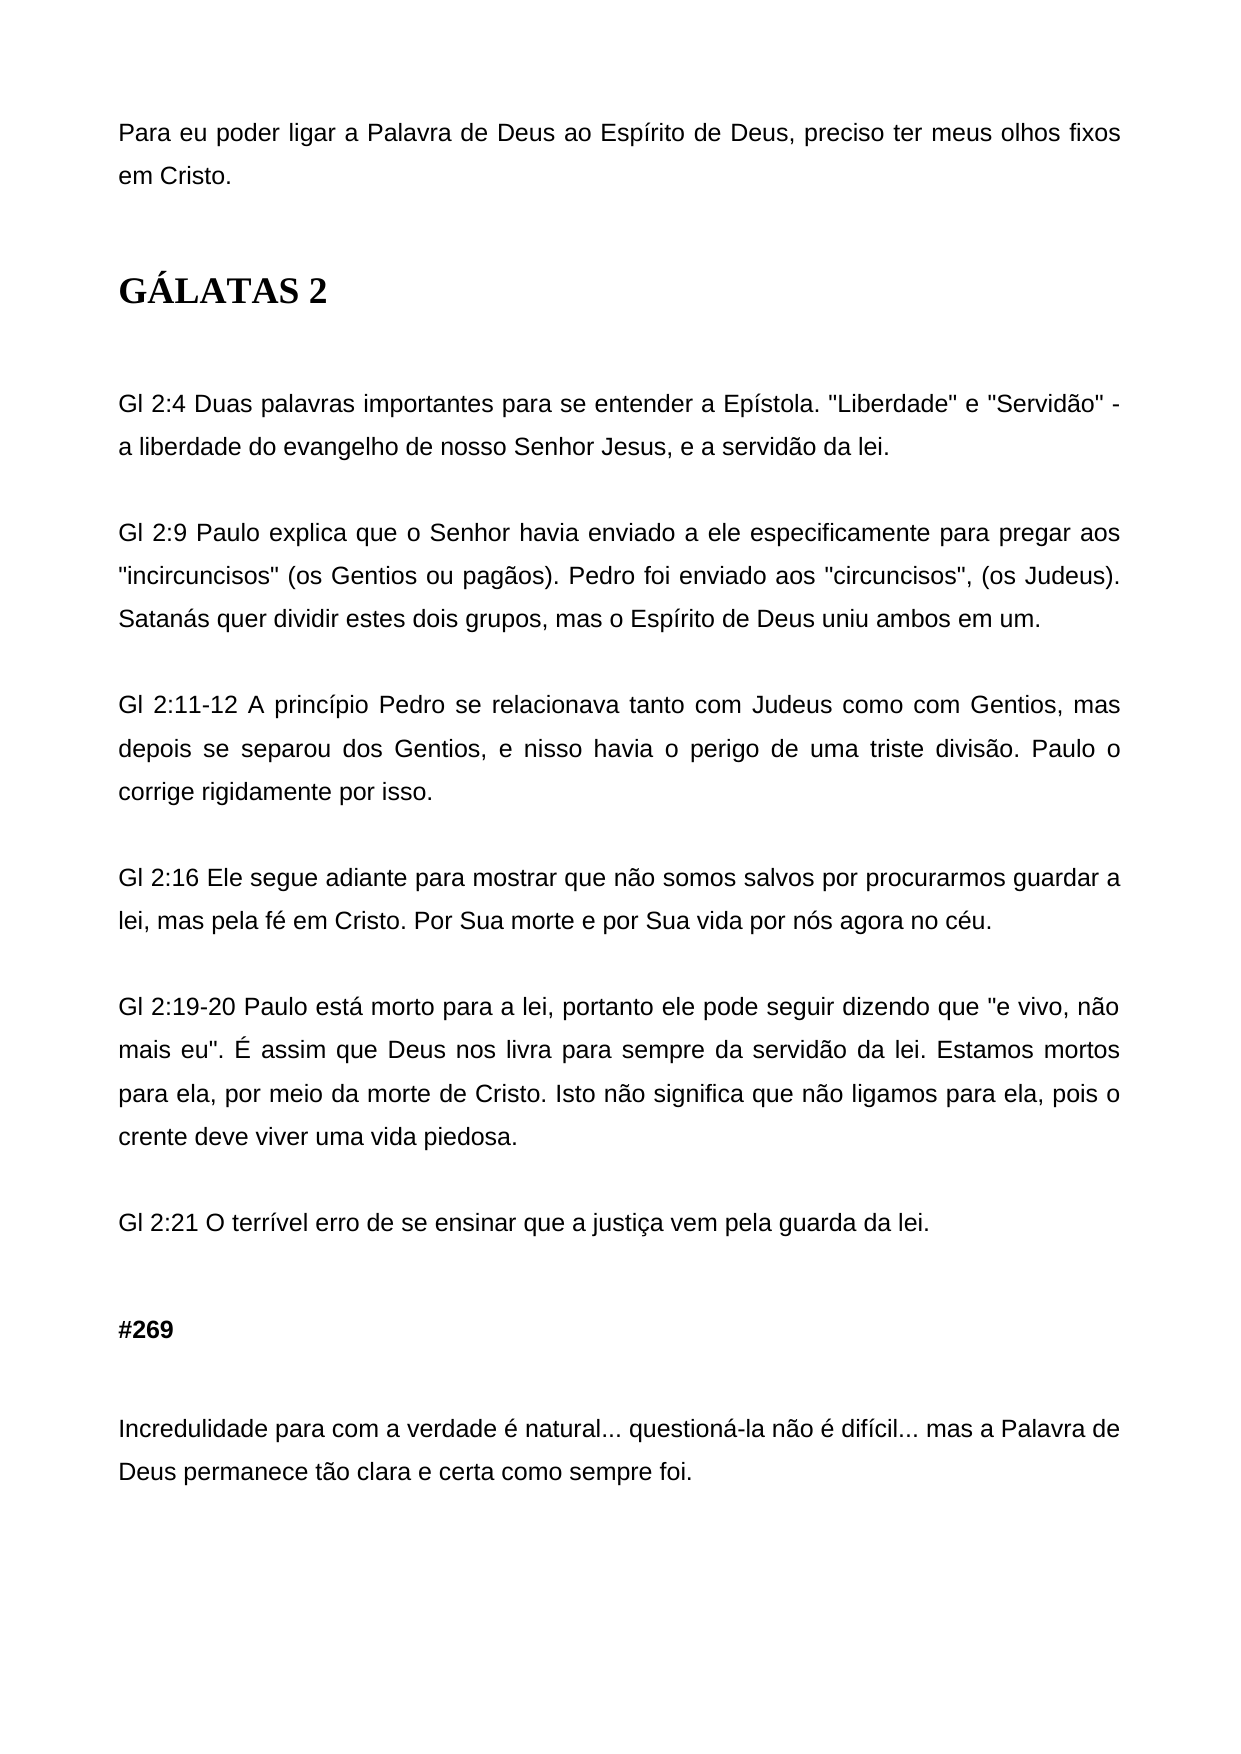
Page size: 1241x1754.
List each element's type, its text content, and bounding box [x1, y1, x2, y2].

text Gl 2:9 Paulo explica que o Senhor havia enviado a ele especificamente para pregar aos "incircuncisos" (os Gentios ou pagãos). Pedro foi enviado aos "circuncisos", (os Judeus). Satanás quer dividir estes dois grupos, mas o Espírito de Deus uniu ambos em um. [118, 518, 1122, 633]
text Gl 2:19-20 Paulo está morto para a lei, portanto ele pode seguir dizendo que "e vivo, não mais eu". É assim que Deus nos livra para sempre da servidão da lei. Estamos mortos para ela, por meio da morte de Cristo. Isto não significa que não ligamos para ela, pois o crente deve viver uma vida piedosa. [118, 992, 1122, 1151]
text Gl 2:11-12 A princípio Pedro se relacionava tanto com Judeus como com Gentios, mas depois se separou dos Gentios, e nisso havia o perigo de uma triste divisão. Paulo o corrige rigidamente por isso. [118, 691, 1122, 806]
text Gl 2:4 Duas palavras importantes para se entender a Epístola. "Liberdade" e "Servidão" - a liberdade do evangelho de nosso Senhor Jesus, e a servidão da lei. [118, 389, 1122, 461]
subtitle #269 [118, 1315, 1122, 1344]
text Para eu poder ligar a Palavra de Deus ao Espírito de Deus, preciso ter meus olhos fixos em Cristo. [118, 118, 1122, 190]
text Gl 2:16 Ele segue adiante para mostrar que não somos salvos por procurarmos guardar a lei, mas pela fé em Cristo. Por Sua morte e por Sua vida por nós agora no céu. [118, 863, 1122, 935]
text Gl 2:21 O terrível erro de se ensinar que a justiça vem pela guarda da lei. [118, 1208, 1122, 1237]
subtitle GÁLATAS 2 [118, 268, 1122, 311]
text Incredulidade para com a verdade é natural... questioná-la não é difícil... mas a Palavra de Deus permanece tão clara e certa como sempre foi. [118, 1414, 1122, 1486]
